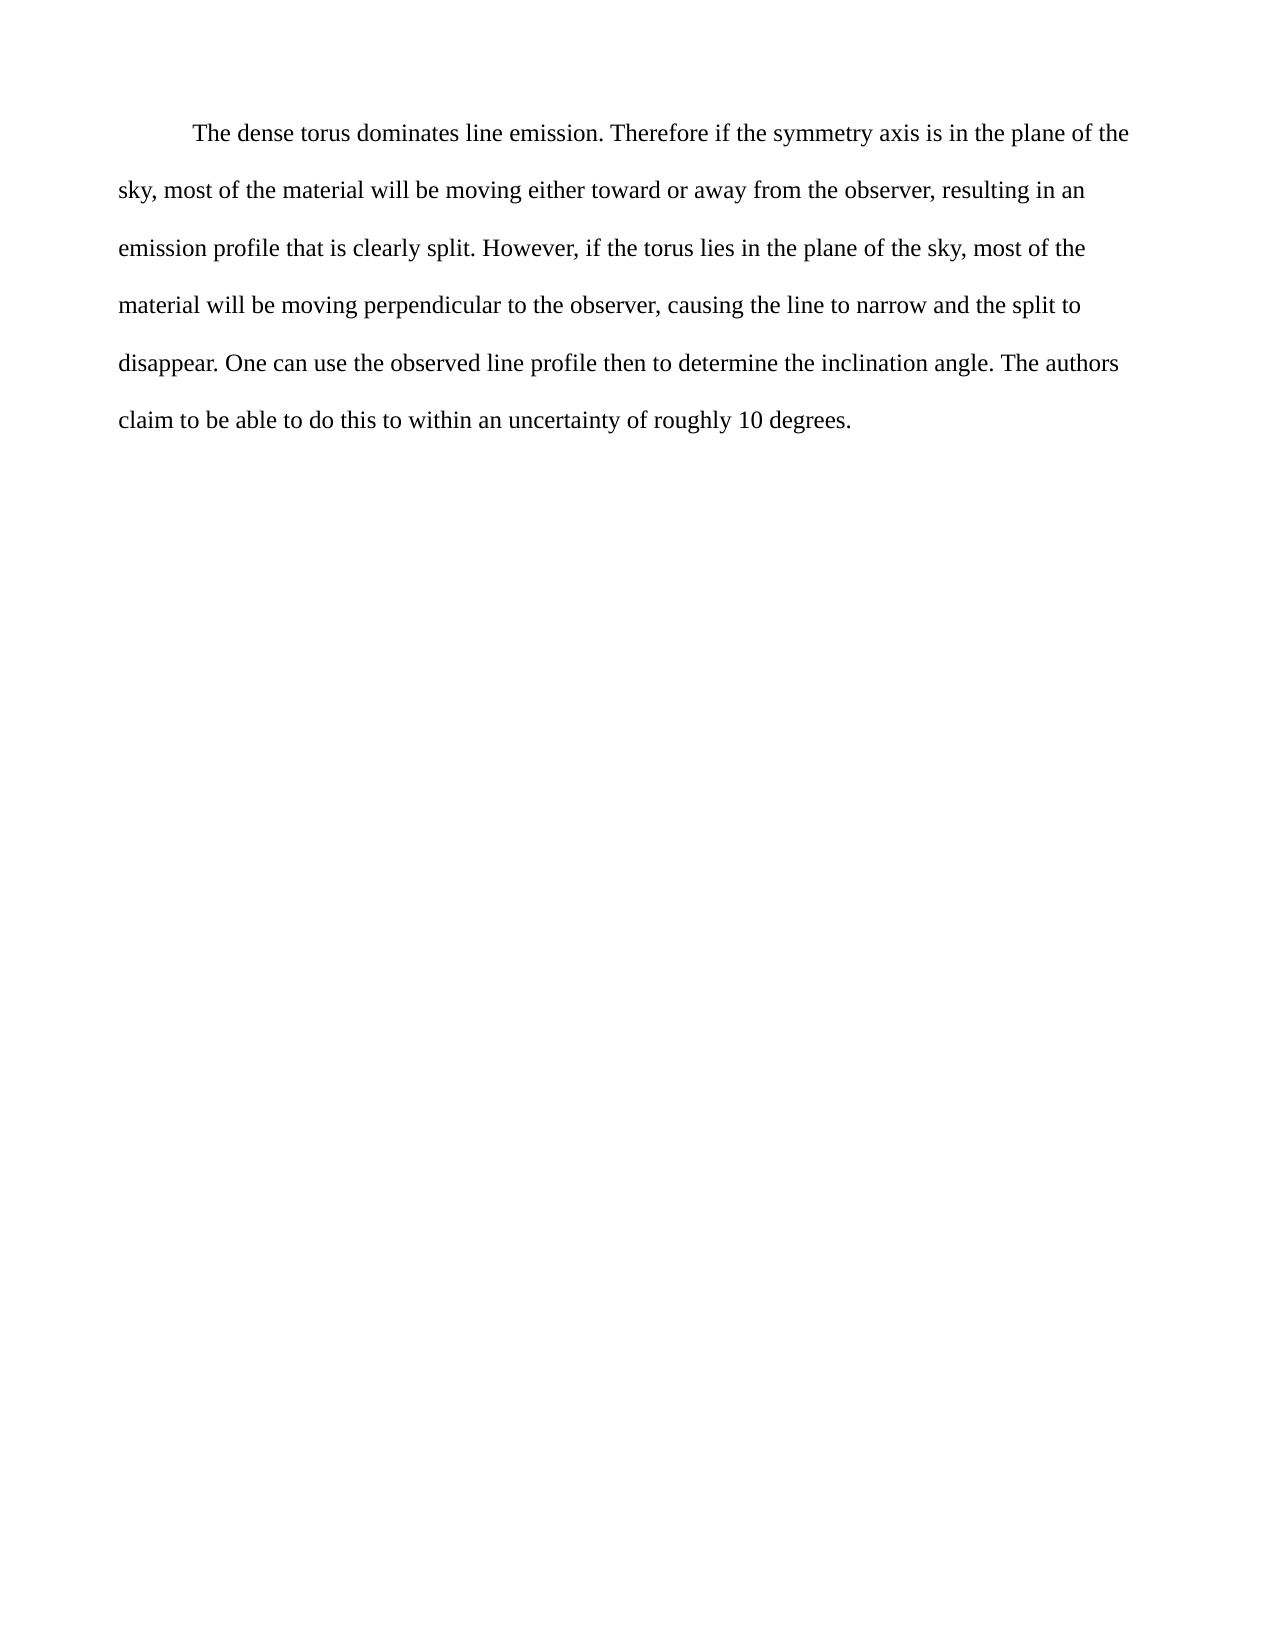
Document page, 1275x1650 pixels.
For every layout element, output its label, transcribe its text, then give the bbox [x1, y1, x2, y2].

text The dense torus dominates line emission. Therefore if the symmetry axis is in the plane of the sky, most of the material will be moving either toward or away from the observer, resulting in an emission profile that is clearly split. However, if the torus lies in the plane of the sky, most of the material will be moving perpendicular to the observer, causing the line to narrow and the split to disappear. One can use the observed line profile then to determine the inclination angle. The authors claim to be able to do this to within an uncertainty of roughly 10 degrees. [118, 118, 1157, 434]
